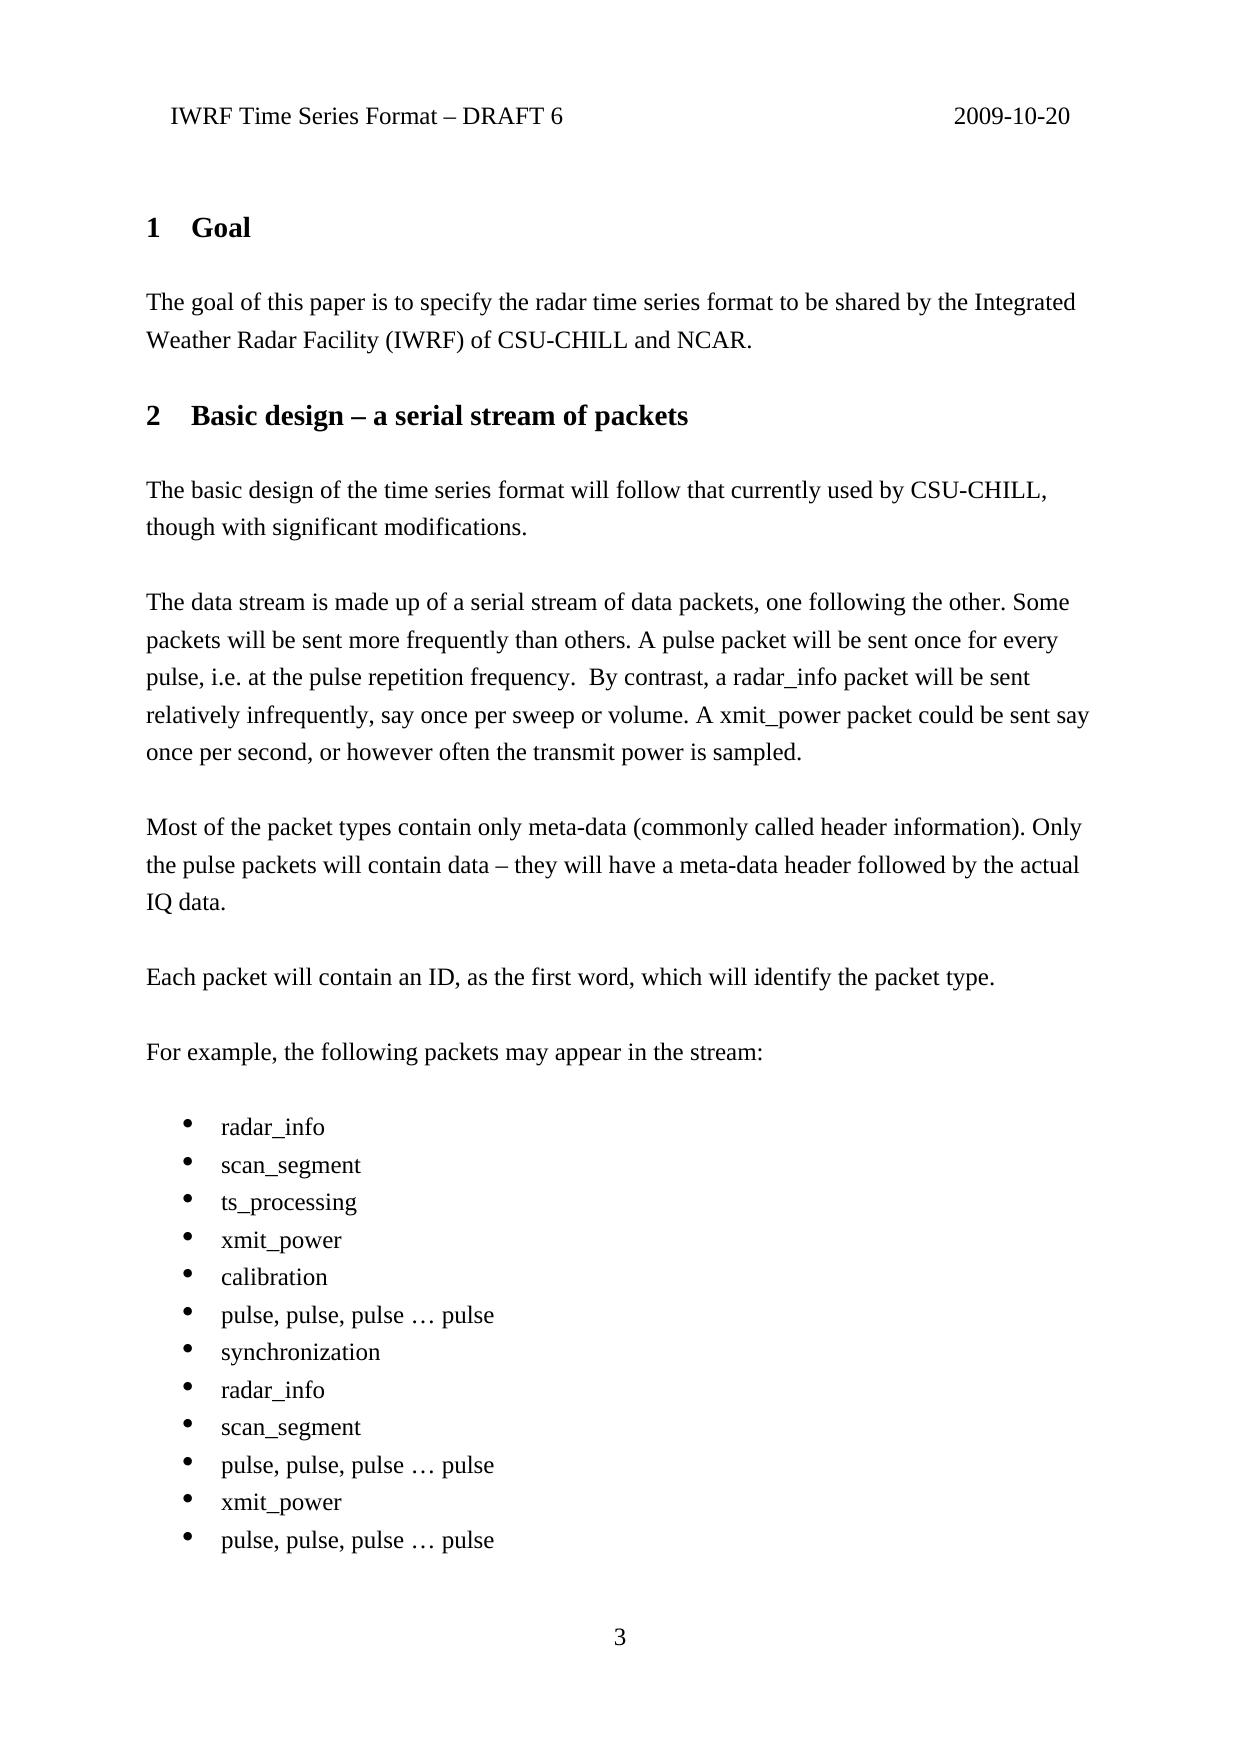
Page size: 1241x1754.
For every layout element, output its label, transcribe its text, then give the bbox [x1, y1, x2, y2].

list xmit_power [183, 1214, 1094, 1252]
text The basic design of the time series format will follow that currently used by CSU-CHILL, though with significant modifications. [146, 464, 1094, 539]
text The data stream is made up of a serial stream of data packets, one following the other. Some packets will be sent more frequently than others. A pulse packet will be sent once for every pulse, i.e. at the pulse repetition frequency. By contrast, a radar_info packet will be sent relatively infrequently, say once per sweep or volume. A xmit_power packet could be sent say once per second, or however often the transmit power is sampled. [146, 577, 1094, 764]
list synchronization [183, 1327, 1094, 1364]
list ts_processing [183, 1177, 1094, 1214]
text Most of the packet types contain only meta-data (commonly called header information). Only the pulse packets will contain data – they will have a meta-data header followed by the actual IQ data. [146, 802, 1094, 914]
list radar_info [183, 1364, 1094, 1402]
text The goal of this paper is to specify the radar time series format to be shared by the Integrated Weather Radar Facility (IWRF) of CSU-CHILL and NCAR. [146, 277, 1094, 352]
list pulse, pulse, pulse … pulse [183, 1289, 1094, 1327]
subtitle Goal [146, 202, 1094, 239]
list pulse, pulse, pulse … pulse [183, 1514, 1094, 1552]
list scan_segment [183, 1139, 1094, 1177]
subtitle Basic design – a serial stream of packets [146, 389, 1094, 427]
list scan_segment [183, 1402, 1094, 1439]
list calibration [183, 1252, 1094, 1289]
list radar_info [183, 1102, 1094, 1139]
text For example, the following packets may appear in the stream: [146, 1027, 1094, 1064]
text Each packet will contain an ID, as the first word, which will identify the packet type. [146, 952, 1094, 989]
list xmit_power [183, 1477, 1094, 1514]
list pulse, pulse, pulse … pulse [183, 1439, 1094, 1477]
